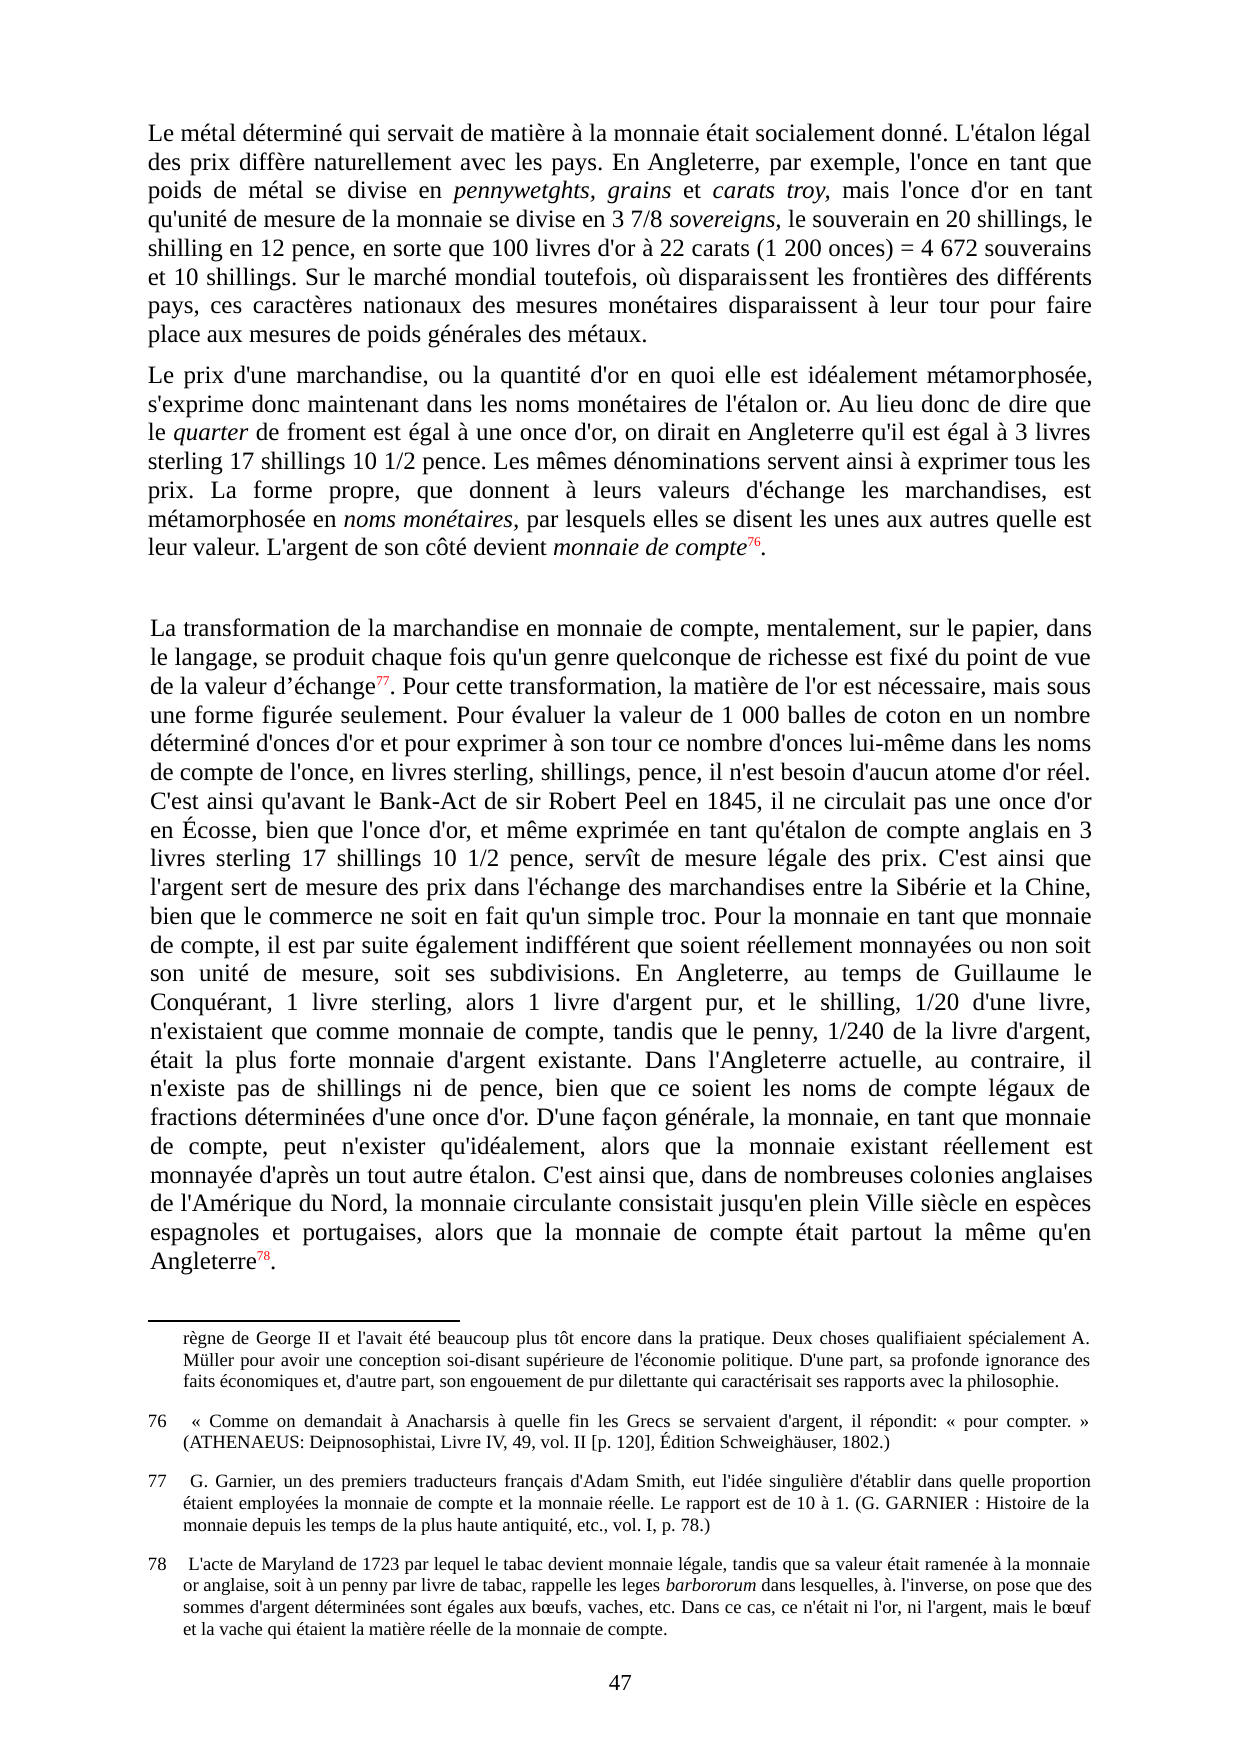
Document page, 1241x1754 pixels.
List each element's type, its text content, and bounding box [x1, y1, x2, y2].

text G. Garnier, un des premiers traducteurs français d'Adam Smith, eut l'idée singulière d'établir dans quelle proportion étaient employées la monnaie de compte et la monnaie réelle. Le rapport est de 10 à 1. (G. GARNIER : Histoire de la monnaie depuis les temps de la plus haute antiquité, etc., vol. I, p. 78.) [148, 1470, 1093, 1535]
text « Comme on demandait à Anacharsis à quelle fin les Grecs se servaient d'argent, il répondit: « pour compter. » (ATHENAEUS: Deipnosophistai, Livre IV, 49, vol. II [p. 120], Édition Schweighäuser, 1802.) [148, 1409, 1093, 1453]
text Le prix d'une marchandise, ou la quantité d'or en quoi elle est idéalement métamor­phosée, s'exprime donc maintenant dans les noms monétaires de l'étalon or. Au lieu donc de dire que le quarter de froment est égal à une once d'or, on dirait en Angleterre qu'il est égal à 3 livres sterling 17 shillings 10 1/2 pence. Les mêmes dénominations servent ainsi à exprimer tous les prix. La forme propre, que donnent à leurs valeurs d'échange les marchandises, est métamorphosée en noms monétaires, par lesquels elles se disent les unes aux autres quelle est leur valeur. L'argent de son côté devient monnaie de compte. [148, 360, 1093, 561]
text règne de George II et l'avait été beaucoup plus tôt encore dans la pratique. Deux choses qualifiaient spécialement A. Müller pour avoir une conception soi-disant supérieure de l'économie politique. D'une part, sa profonde ignorance des faits économiques et, d'autre part, son engouement de pur dilettante qui caractérisait ses rapports avec la philosophie. [148, 1327, 1093, 1392]
text L'acte de Maryland de 1723 par lequel le tabac devient monnaie légale, tandis que sa valeur était ramenée à la monnaie or anglaise, soit à un penny par livre de tabac, rappelle les leges barbororum dans lesquelles, à. l'inverse, on pose que des sommes d'argent déterminées sont égales aux bœufs, vaches, etc. Dans ce cas, ce n'était ni l'or, ni l'argent, mais le bœuf et la vache qui étaient la matière réelle de la monnaie de compte. [148, 1553, 1093, 1639]
text La transformation de la marchandise en monnaie de compte, mentalement, sur le papier, dans le langage, se produit chaque fois qu'un genre quelconque de richesse est fixé du point de vue de la valeur d’échange. Pour cette transformation, la matière de l'or est nécessaire, mais sous une forme figurée seulement. Pour évaluer la valeur de 1 000 balles de coton en un nombre déterminé d'onces d'or et pour exprimer à son tour ce nombre d'onces lui-même dans les noms de compte de l'once, en livres sterling, shillings, pence, il n'est besoin d'aucun atome d'or réel. C'est ainsi qu'avant le Bank-Act de sir Robert Peel en 1845, il ne circulait pas une once d'or en Écosse, bien que l'once d'or, et même exprimée en tant qu'étalon de compte anglais en 3 livres sterling 17 shillings 10 1/2 pence, servît de mesure légale des prix. C'est ainsi que l'argent sert de mesure des prix dans l'échange des marchandises entre la Sibérie et la Chine, bien que le commerce ne soit en fait qu'un simple troc. Pour la monnaie en tant que monnaie de compte, il est par suite également indifférent que soient réellement monnayées ou non soit son unité de mesure, soit ses subdivisions. En Angleterre, au temps de Guillaume le Conquérant, 1 livre sterling, alors 1 livre d'argent pur, et le shilling, 1/20 d'une livre, n'existaient que comme monnaie de compte, tandis que le penny, 1/240 de la livre d'argent, était la plus forte monnaie d'argent existante. Dans l'Angleterre actuelle, au contraire, il n'existe pas de shillings ni de pence, bien que ce soient les noms de compte légaux de fractions déterminées d'une once d'or. D'une façon générale, la monnaie, en tant que monnaie de compte, peut n'exister qu'idéalement, alors que la monnaie existant réelle­ment est monnayée d'après un tout autre étalon. C'est ainsi que, dans de nombreuses colo­nies anglaises de l'Amérique du Nord, la monnaie circulante consistait jusqu'en plein Ville siècle en espèces espagnoles et portugaises, alors que la monnaie de compte était partout la même qu'en Angleterre. [150, 613, 1093, 1275]
text Le métal déterminé qui servait de matière à la monnaie était socialement donné. L'étalon légal des prix diffère naturellement avec les pays. En Angleterre, par exemple, l'once en tant que poids de métal se divise en pennywetghts, grains et carats troy, mais l'once d'or en tant qu'unité de mesure de la monnaie se divise en 3 7/8 sovereigns, le souverain en 20 shillings, le shilling en 12 pence, en sorte que 100 livres d'or à 22 carats (1 200 onces) = 4 672 souverains et 10 shillings. Sur le marché mondial toutefois, où disparais­sent les frontières des différents pays, ces caractères nationaux des mesures monétaires disparaissent à leur tour pour faire place aux mesures de poids générales des métaux. [148, 118, 1093, 348]
